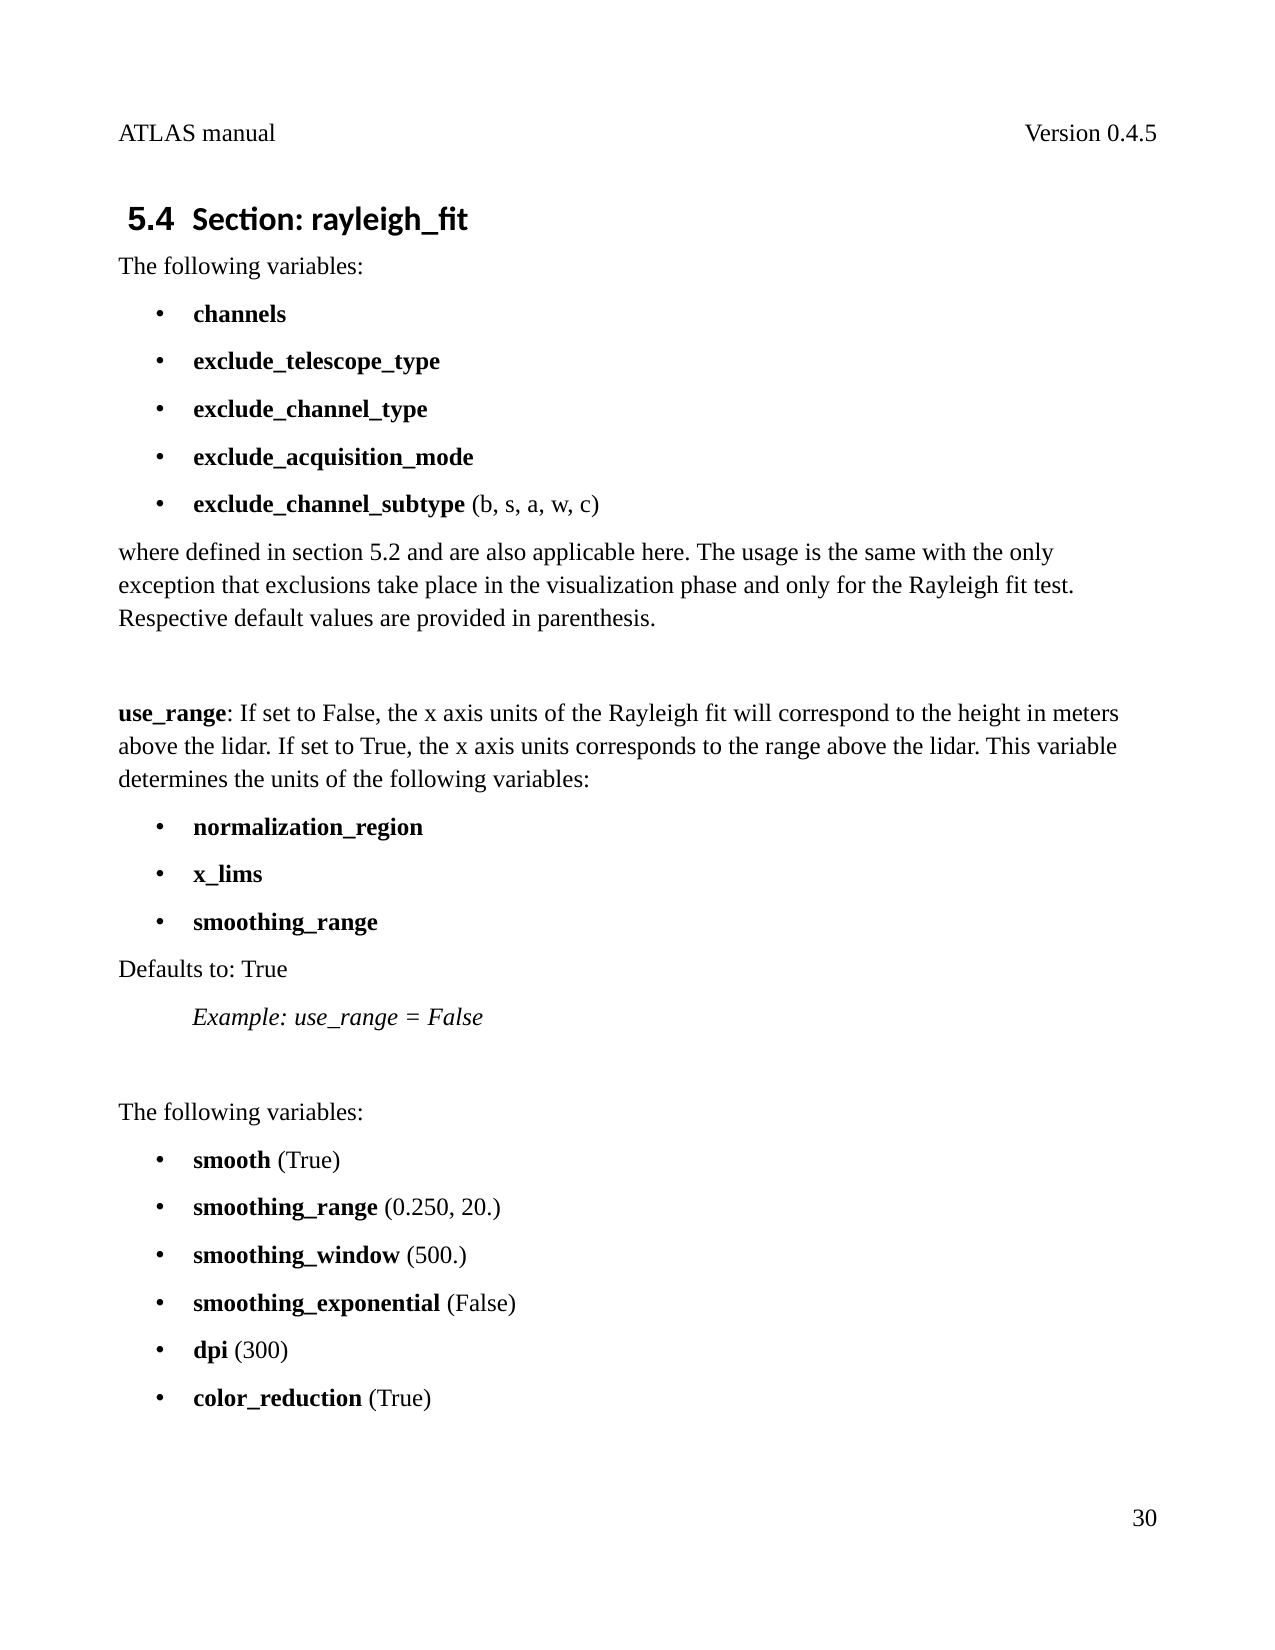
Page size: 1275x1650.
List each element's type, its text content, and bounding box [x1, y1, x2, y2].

list smoothing_window (500.) [156, 1240, 1157, 1269]
list smoothing_range [156, 907, 1157, 936]
text use_range: If set to False, the x axis units of the Rayleigh fit will correspond to the height in meters above the lidar. If set to True, the x axis units corresponds to the range above the lidar. This variable determines the units of the following variables: [118, 698, 1157, 793]
list exclude_acquisition_mode [156, 442, 1157, 470]
list channels [156, 299, 1157, 327]
list exclude_telescope_type [156, 346, 1157, 375]
text Example: use_range = False [118, 1002, 1157, 1031]
list smooth (True) [156, 1145, 1157, 1174]
list color_reduction (True) [156, 1383, 1157, 1412]
subtitle Section: rayleigh_fit [118, 198, 1157, 239]
text where defined in section 5.2 and are also applicable here. The usage is the same with the only exception that exclusions take place in the visualization phase and only for the Rayleigh fit test. Respective default values are provided in parenthesis. [118, 537, 1157, 632]
list exclude_channel_subtype (b, s, a, w, c) [156, 489, 1157, 518]
list smoothing_range (0.250, 20.) [156, 1192, 1157, 1221]
text Defaults to: True [118, 954, 1157, 983]
list normalization_region [156, 812, 1157, 840]
text The following variables: [118, 1097, 1157, 1126]
list exclude_channel_type [156, 394, 1157, 423]
list x_lims [156, 859, 1157, 888]
list smoothing_exponential (False) [156, 1288, 1157, 1316]
list dpi (300) [156, 1335, 1157, 1364]
text The following variables: [118, 251, 1157, 280]
